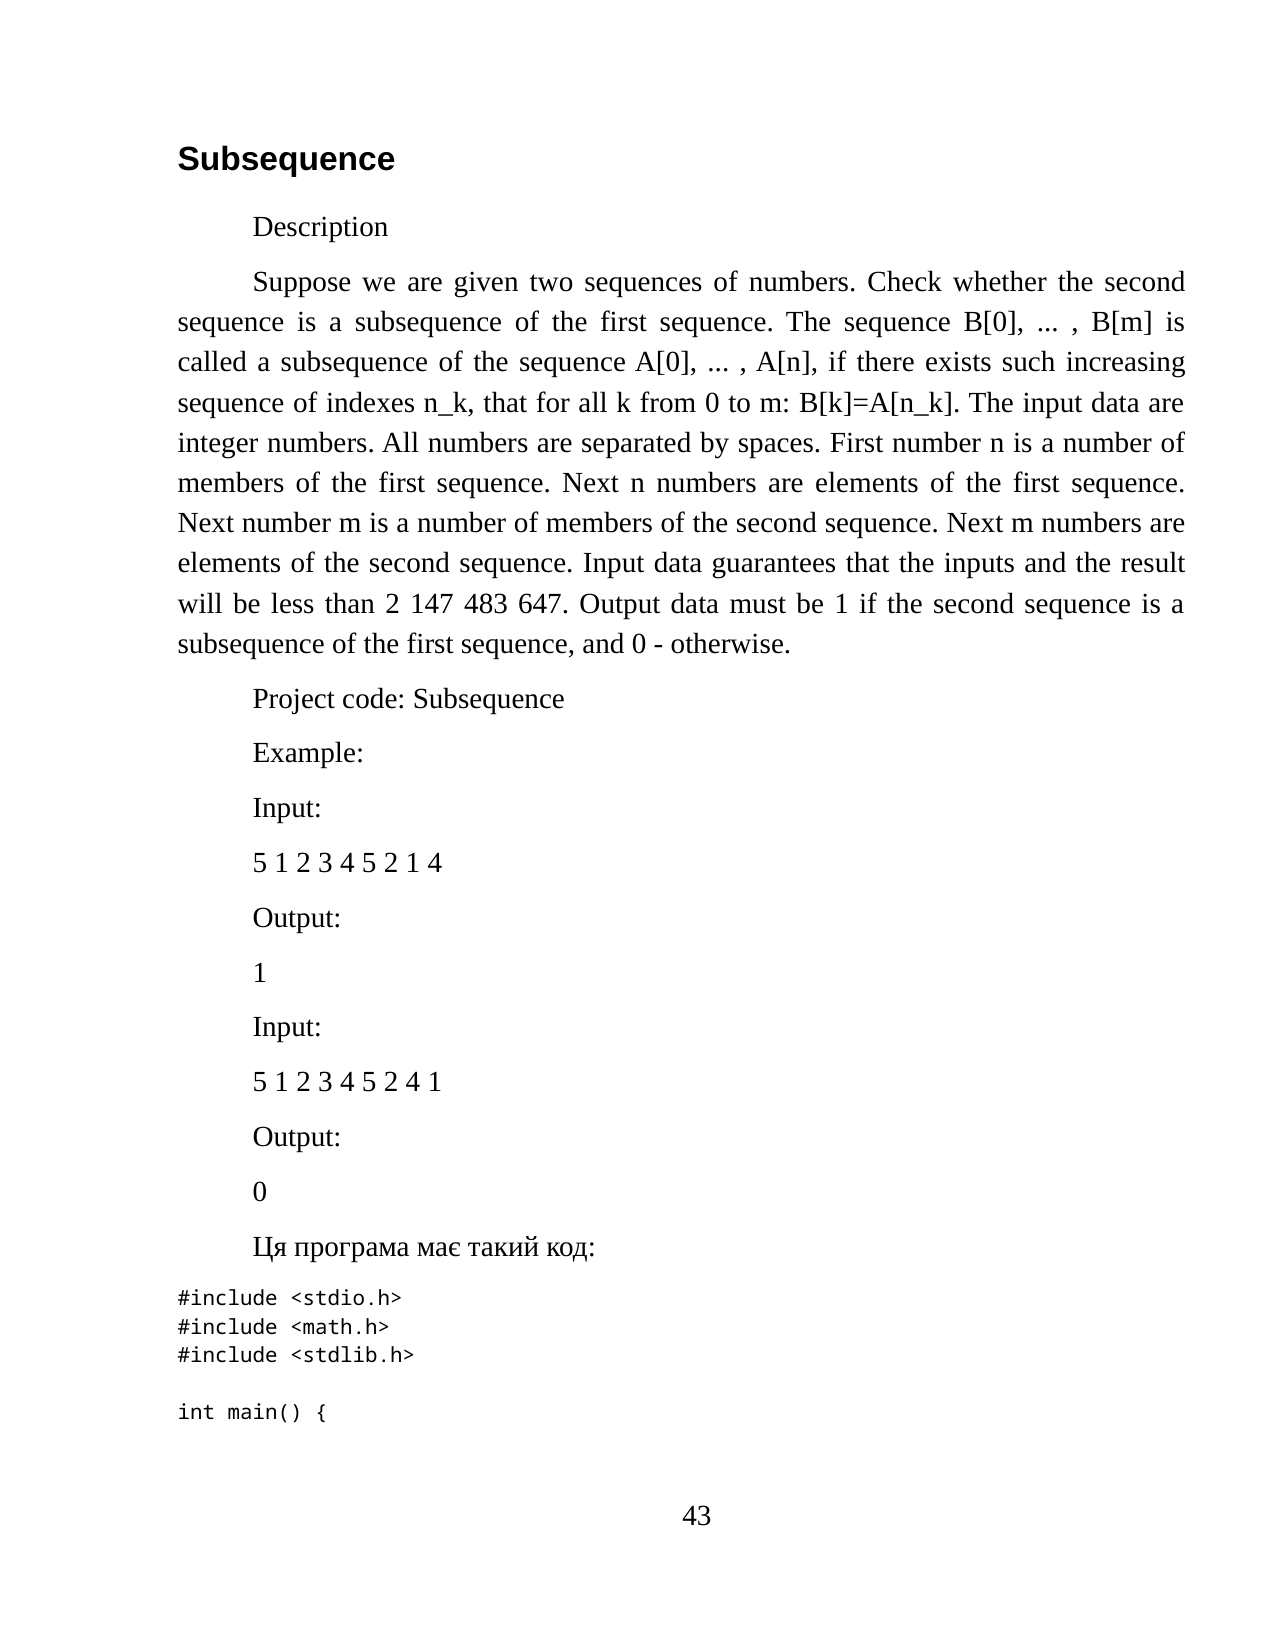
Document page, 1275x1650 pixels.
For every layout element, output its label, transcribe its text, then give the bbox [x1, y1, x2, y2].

text Ця програма має такий код: [177, 1229, 1186, 1262]
text Example: [177, 736, 1186, 769]
text #include <stdlib.h> [177, 1340, 1186, 1369]
text Suppose we are given two sequences of numbers. Check whether the second sequence is a subsequence of the first sequence. The sequence B[0], ... , B[m] is called a subsequence of the sequence A[0], ... , A[n], if there exists such increasing sequence of indexes n_k, that for all k from 0 to m: B[k]=A[n_k]. The input data are integer numbers. All numbers are separated by spaces. First number n is a number of members of the first sequence. Next n numbers are elements of the first sequence. Next number m is a number of members of the second sequence. Next m numbers are elements of the second sequence. Input data guarantees that the inputs and the result will be less than 2 147 483 647. Output data must be 1 if the second sequence is a subsequence of the first sequence, and 0 - otherwise. [177, 264, 1186, 659]
text Description [177, 209, 1186, 243]
subtitle Subsequence [177, 139, 1186, 178]
text 0 [177, 1174, 1186, 1207]
text Input: [177, 1009, 1186, 1043]
text Output: [177, 900, 1186, 933]
text #include <math.h> [177, 1312, 1186, 1340]
text Input: [177, 790, 1186, 824]
text #include <stdio.h> [177, 1283, 1186, 1312]
text 5 1 2 3 4 5 2 4 1 [177, 1064, 1186, 1098]
text 5 1 2 3 4 5 2 1 4 [177, 845, 1186, 879]
text 1 [177, 955, 1186, 988]
text int main() { [177, 1397, 1186, 1426]
text Output: [177, 1119, 1186, 1153]
text Project code: Subsequence [177, 681, 1186, 714]
